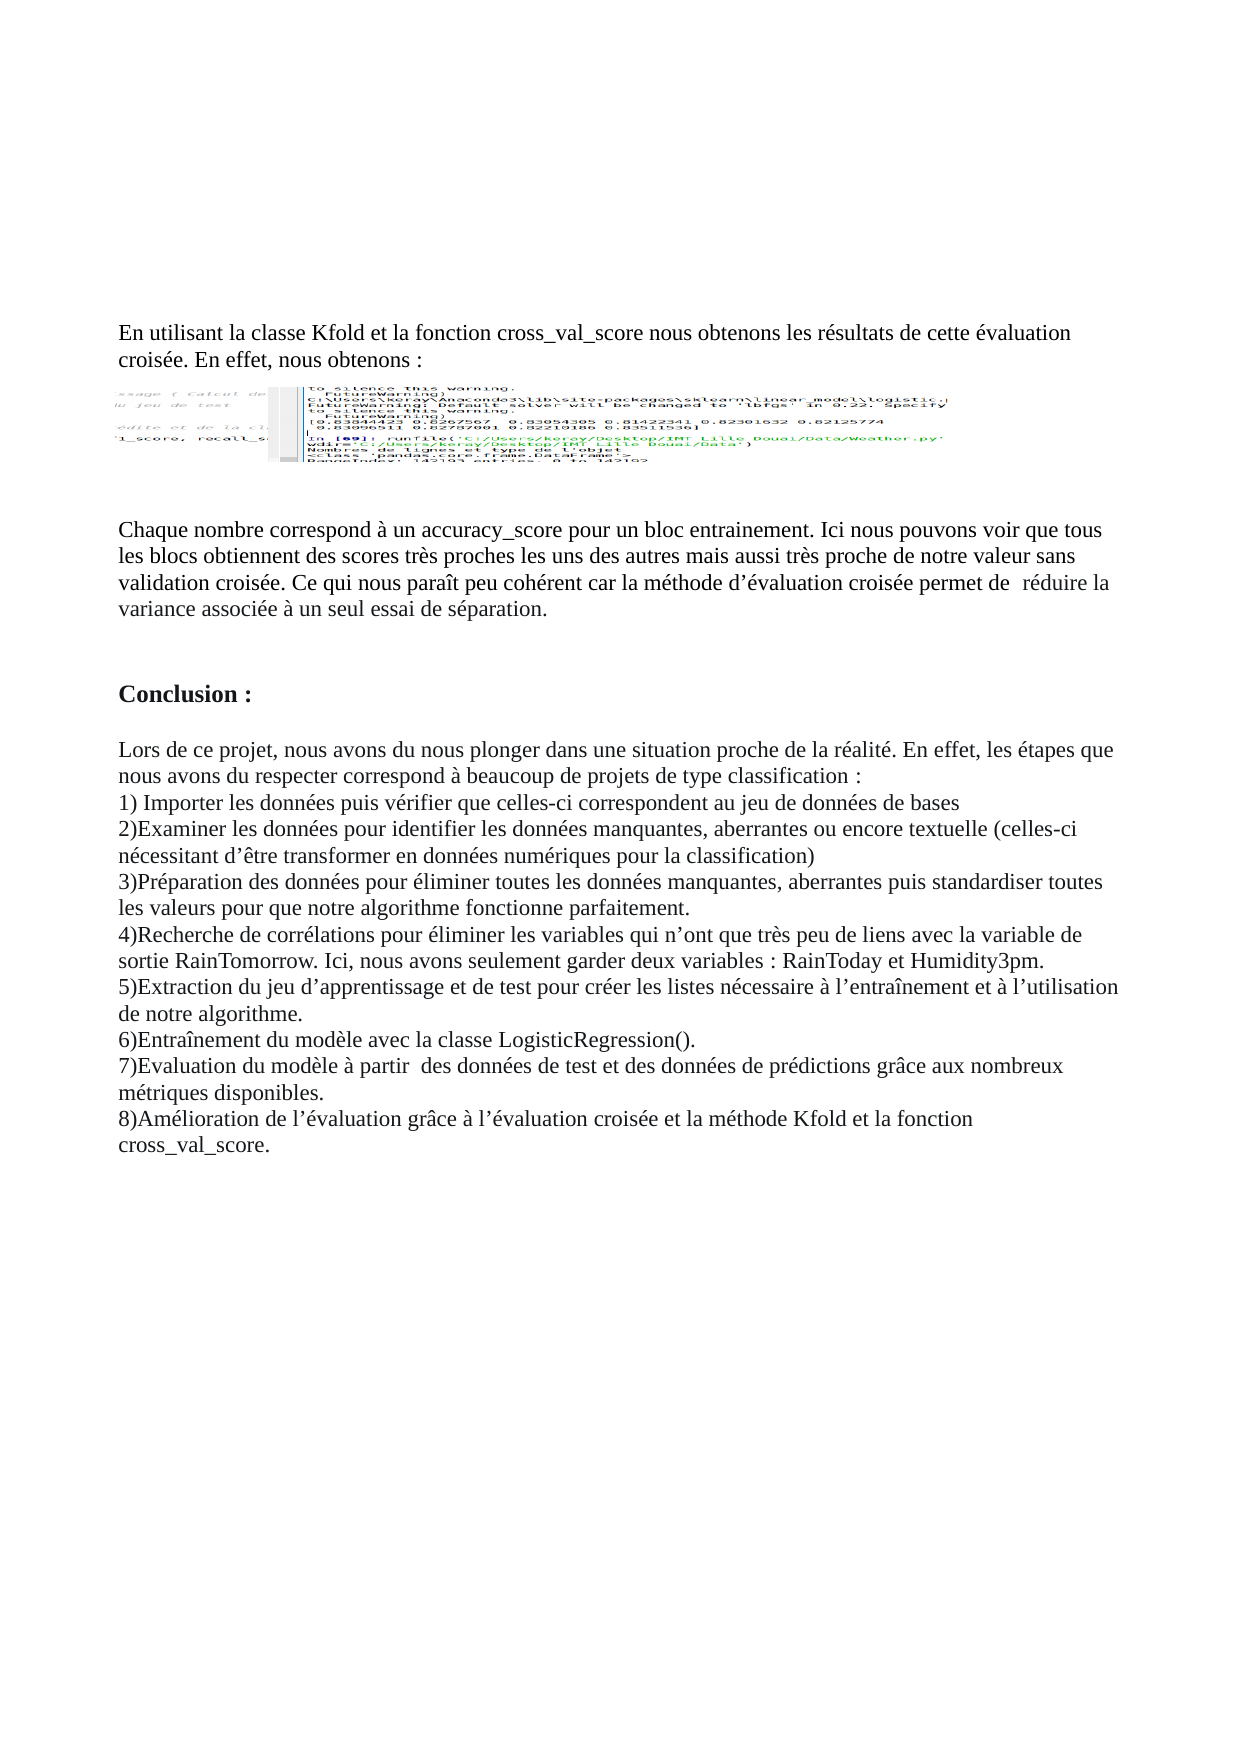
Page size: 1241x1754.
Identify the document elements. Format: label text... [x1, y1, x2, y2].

text 7)Evaluation du modèle à partir des données de test et des données de prédictions grâce aux nombreux métriques disponibles. [118, 1052, 1122, 1105]
picture [733, 387, 948, 462]
text 6)Entraînement du modèle avec la classe LogisticRegression(). [118, 1026, 1122, 1052]
text En utilisant la classe Kfold et la fonction cross_val_score nous obtenons les résultats de cette évaluation croisée. En effet, nous obtenons : [118, 319, 1122, 372]
text Conclusion : [118, 679, 1122, 707]
text 2)Examiner les données pour identifier les données manquantes, aberrantes ou encore textuelle (celles-ci nécessitant d’être transformer en données numériques pour la classification) [118, 815, 1122, 868]
text 1) Importer les données puis vérifier que celles-ci correspondent au jeu de données de bases [118, 789, 1122, 815]
text 8)Amélioration de l’évaluation grâce à l’évaluation croisée et la méthode Kfold et la fonction cross_val_score. [118, 1105, 1122, 1158]
text Chaque nombre correspond à un accuracy_score pour un bloc entrainement. Ici nous pouvons voir que tous les blocs obtiennent des scores très proches les uns des autres mais aussi très proche de notre valeur sans validation croisée. Ce qui nous paraît peu cohérent car la méthode d’évaluation croisée permet de réduire la variance associée à un seul essai de séparation. [118, 516, 1122, 621]
text 4)Recherche de corrélations pour éliminer les variables qui n’ont que très peu de liens avec la variable de sortie RainTomorrow. Ici, nous avons seulement garder deux variables : RainToday et Humidity3pm. [118, 921, 1122, 973]
text 3)Préparation des données pour éliminer toutes les données manquantes, aberrantes puis standardiser toutes les valeurs pour que notre algorithme fonctionne parfaitement. [118, 868, 1122, 921]
text Lors de ce projet, nous avons du nous plonger dans une situation proche de la réalité. En effet, les étapes que nous avons du respecter correspond à beaucoup de projets de type classification : [118, 736, 1122, 789]
text 5)Extraction du jeu d’apprentissage et de test pour créer les listes nécessaire à l’entraînement et à l’utilisation de notre algorithme. [118, 973, 1122, 1026]
